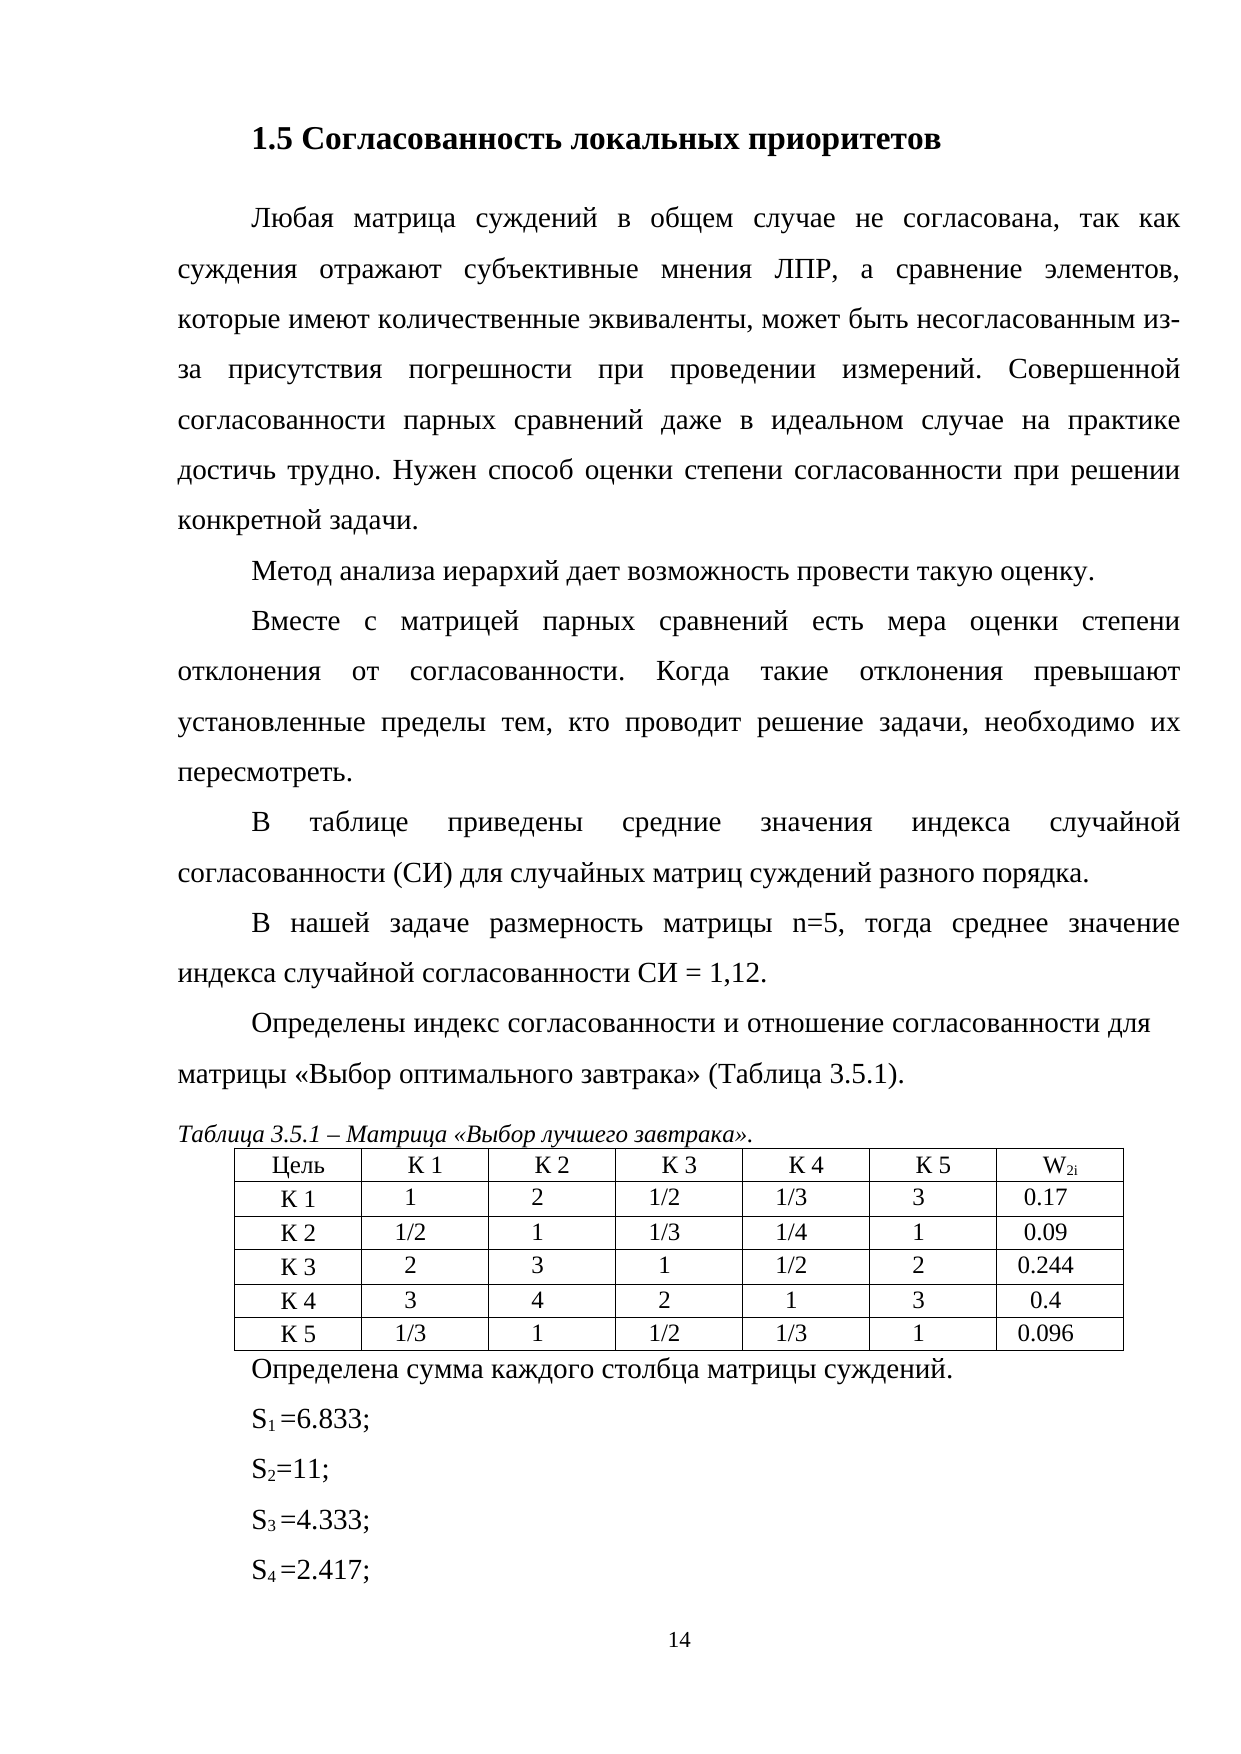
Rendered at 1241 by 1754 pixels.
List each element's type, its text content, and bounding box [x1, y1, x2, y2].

table_cell 1/2 [616, 1318, 742, 1350]
table_header К 2 [489, 1149, 615, 1181]
table_cell 3 [489, 1250, 615, 1284]
text В таблице приведены средние значения индекса случайной согласованности (СИ) для случайных матриц суждений разного порядка. [177, 804, 1181, 888]
text S2=11; [177, 1452, 1181, 1485]
table_cell 1/2 [362, 1217, 488, 1249]
table_cell 1 [616, 1250, 742, 1284]
table_cell 1/3 [743, 1318, 869, 1350]
table_header К 5 [870, 1149, 996, 1181]
table_header Цель [235, 1149, 361, 1181]
table_cell 1/3 [743, 1182, 869, 1216]
table_cell 1 [362, 1182, 488, 1216]
table_header К 1 [362, 1149, 488, 1181]
text Таблица 3.5.1 – Матрица «Выбор лучшего завтрака». [177, 1119, 1181, 1147]
table_cell 1/4 [743, 1217, 869, 1249]
table_cell 0.244 [997, 1250, 1123, 1284]
text S3 =4.333; [177, 1502, 1181, 1536]
text В нашей задаче размерность матрицы n=5, тогда среднее значение индекса случайной согласованности СИ = 1,12. [177, 905, 1181, 989]
table_cell 3 [870, 1182, 996, 1216]
table_header К 4 [743, 1149, 869, 1181]
table_cell К 5 [235, 1318, 361, 1350]
table_cell К 3 [235, 1250, 361, 1284]
table_cell 2 [362, 1250, 488, 1284]
table_cell 0.096 [997, 1318, 1123, 1350]
table_cell 2 [870, 1250, 996, 1284]
table_cell К 4 [235, 1285, 361, 1317]
subtitle 1.5 Согласованность локальных приоритетов [177, 118, 1181, 156]
table_cell 3 [362, 1285, 488, 1317]
table_cell 1 [489, 1318, 615, 1350]
table_cell 0.4 [997, 1285, 1123, 1317]
text Метод анализа иерархий дает возможность провести такую оценку. [177, 553, 1181, 586]
table_header W2i [997, 1149, 1123, 1181]
text Любая матрица суждений в общем случае не согласована, так как суждения отражают субъективные мнения ЛПР, а сравнение элементов, которые имеют количественные эквиваленты, может быть несогласованным из-за присутствия погрешности при проведении измерений. Совершенной согласованности парных сравнений даже в идеальном случае на практике достичь трудно. Нужен способ оценки степени согласованности при решении конкретной задачи. [177, 201, 1181, 536]
table_cell К 1 [235, 1182, 361, 1216]
table_cell 4 [489, 1285, 615, 1317]
table_cell 1 [489, 1217, 615, 1249]
table_cell 2 [489, 1182, 615, 1216]
text Определена сумма каждого столбца матрицы суждений. [177, 1351, 1181, 1384]
table_cell 0.09 [997, 1217, 1123, 1249]
table_cell 1 [743, 1285, 869, 1317]
table_cell 1/3 [616, 1217, 742, 1249]
table_cell 2 [616, 1285, 742, 1317]
text Определены индекс согласованности и отношение согласованности для матрицы «Выбор оптимального завтрака» (Таблица 3.5.1). [177, 1006, 1152, 1089]
table_cell 1 [870, 1318, 996, 1350]
text S4 =2.417; [177, 1552, 1181, 1586]
text S1 =6.833; [177, 1401, 1181, 1435]
table_cell 0.17 [997, 1182, 1123, 1216]
table_cell К 2 [235, 1217, 361, 1249]
table_cell 1 [870, 1217, 996, 1249]
table_cell 1/2 [743, 1250, 869, 1284]
table_cell 1/3 [362, 1318, 488, 1350]
text Вместе с матрицей парных сравнений есть мера оценки степени отклонения от согласованности. Когда такие отклонения превышают установленные пределы тем, кто проводит решение задачи, необходимо их пересмотреть. [177, 603, 1181, 788]
table_cell 3 [870, 1285, 996, 1317]
table_cell 1/2 [616, 1182, 742, 1216]
table_header К 3 [616, 1149, 742, 1181]
